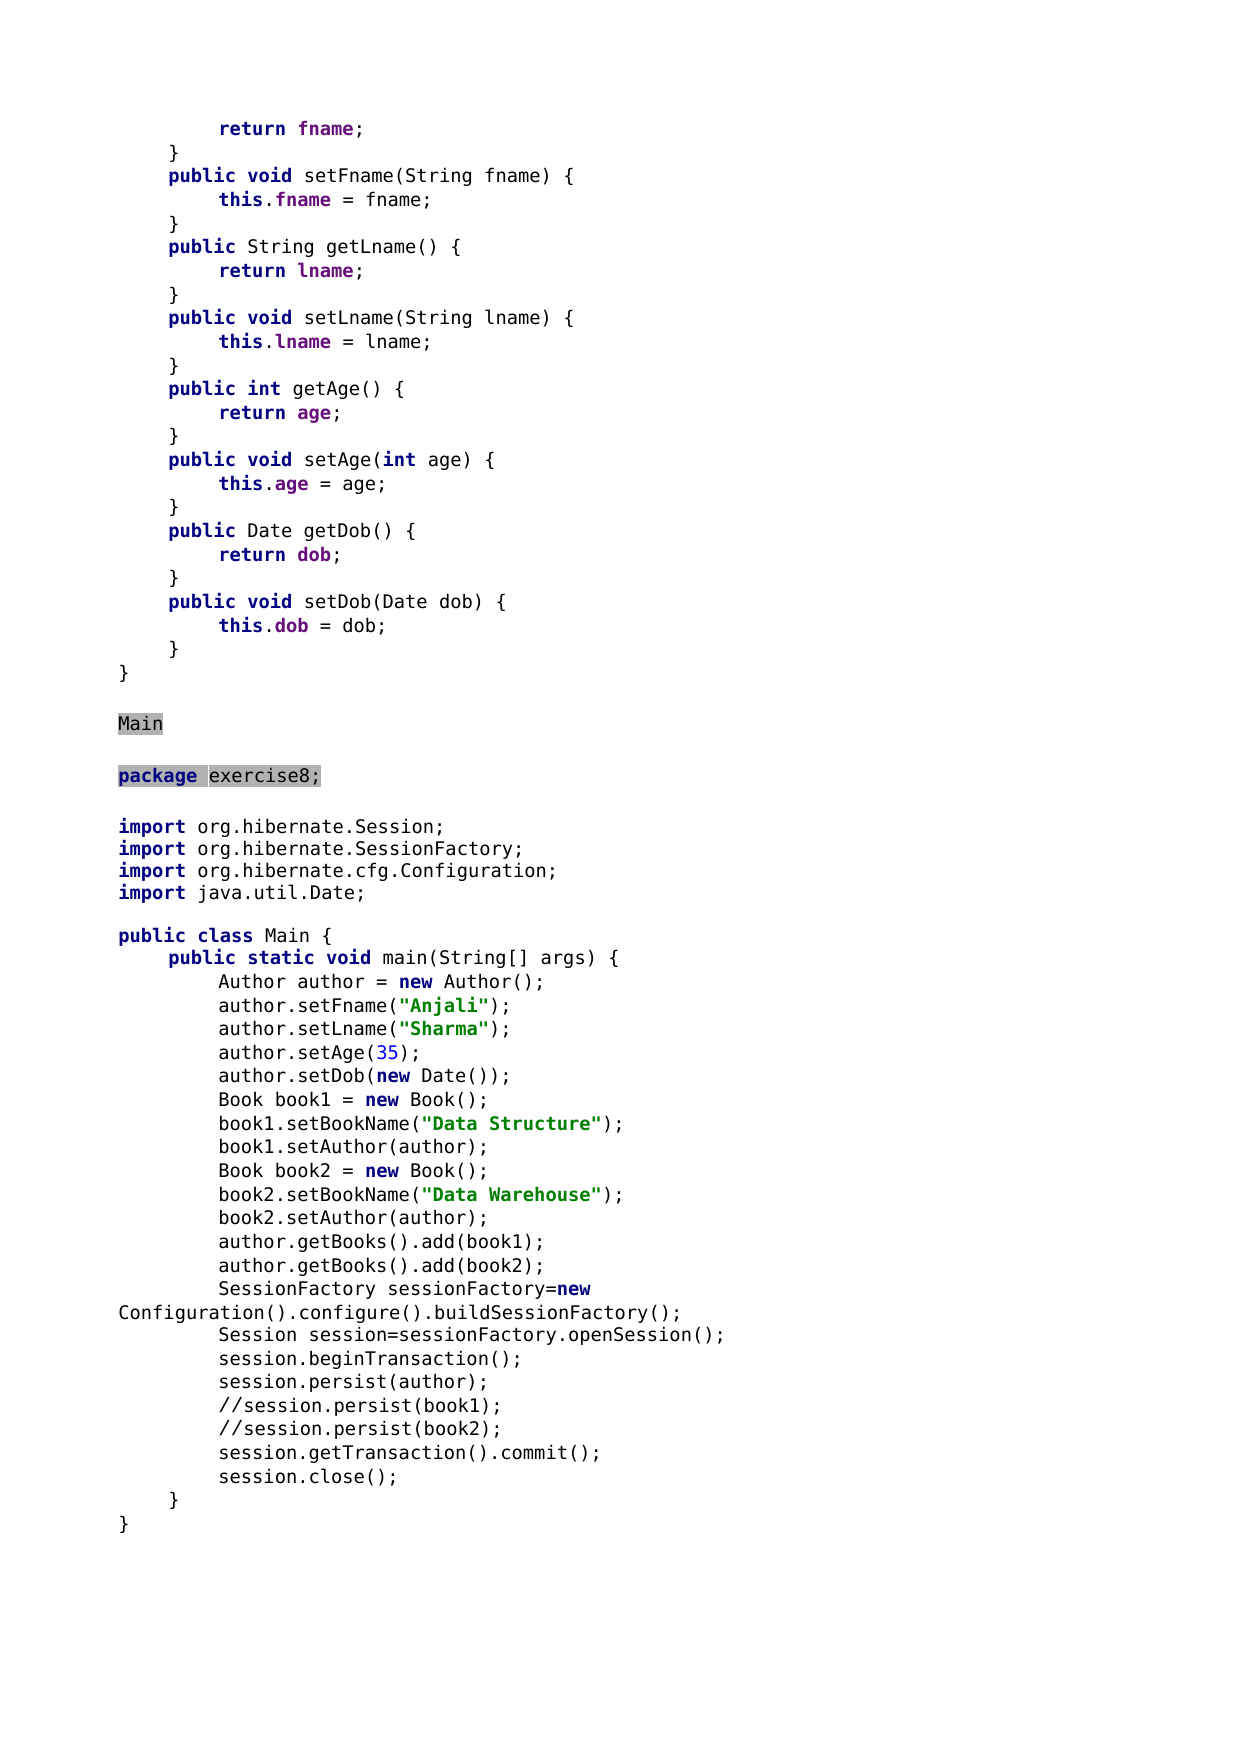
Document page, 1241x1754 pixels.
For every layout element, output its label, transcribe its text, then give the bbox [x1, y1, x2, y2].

text //session.persist(book2); [118, 1418, 1122, 1442]
text public int getAge() { [118, 378, 1122, 402]
text import org.hibernate.SessionFactory; [118, 838, 1122, 860]
text } [118, 567, 1122, 591]
text author.setLname("Sharma"); [118, 1018, 1122, 1042]
text } [118, 284, 1122, 307]
text return age; [118, 402, 1122, 426]
text SessionFactory sessionFactory=new Configuration().configure().buildSessionFactory(); [118, 1278, 1122, 1324]
text author.setFname("Anjali"); [118, 994, 1122, 1018]
text public Date getDob() { [118, 520, 1122, 544]
text author.setAge(35); [118, 1042, 1122, 1066]
text } [118, 496, 1122, 520]
text //session.persist(book1); [118, 1395, 1122, 1418]
text public String getLname() { [118, 236, 1122, 260]
text } [118, 1489, 1122, 1513]
text this.dob = dob; [118, 615, 1122, 638]
text Session session=sessionFactory.openSession(); [118, 1324, 1122, 1347]
text session.getTransaction().commit(); [118, 1442, 1122, 1466]
text author.getBooks().add(book1); [118, 1231, 1122, 1255]
text public static void main(String[] args) { [118, 947, 1122, 971]
text return dob; [118, 544, 1122, 567]
text import org.hibernate.cfg.Configuration; [118, 860, 1122, 882]
text session.beginTransaction(); [118, 1347, 1122, 1371]
text author.setDob(new Date()); [118, 1066, 1122, 1089]
text public void setFname(String fname) { [118, 165, 1122, 189]
text book2.setBookName("Data Warehouse"); [118, 1184, 1122, 1207]
text book1.setAuthor(author); [118, 1136, 1122, 1160]
text public void setDob(Date dob) { [118, 591, 1122, 615]
text } [118, 426, 1122, 449]
text public void setAge(int age) { [118, 449, 1122, 473]
text this.age = age; [118, 473, 1122, 496]
text } [118, 662, 1122, 684]
text author.getBooks().add(book2); [118, 1255, 1122, 1278]
text Book book2 = new Book(); [118, 1160, 1122, 1184]
text book1.setBookName("Data Structure"); [118, 1113, 1122, 1136]
text return fname; [118, 118, 1122, 142]
text } [118, 638, 1122, 662]
text public class Main { [118, 925, 1122, 947]
text this.lname = lname; [118, 331, 1122, 354]
text } [118, 142, 1122, 165]
text Author author = new Author(); [118, 971, 1122, 994]
text } [118, 213, 1122, 236]
text this.fname = fname; [118, 189, 1122, 213]
text } [118, 1513, 1122, 1535]
text import org.hibernate.Session; [118, 816, 1122, 838]
text session.persist(author); [118, 1371, 1122, 1395]
text public void setLname(String lname) { [118, 307, 1122, 331]
text package exercise8; [118, 765, 1122, 787]
text import java.util.Date; [118, 882, 1122, 903]
text Book book1 = new Book(); [118, 1089, 1122, 1113]
text Main [118, 713, 1122, 735]
text session.close(); [118, 1466, 1122, 1489]
text book2.setAuthor(author); [118, 1207, 1122, 1231]
text } [118, 354, 1122, 378]
text return lname; [118, 260, 1122, 284]
